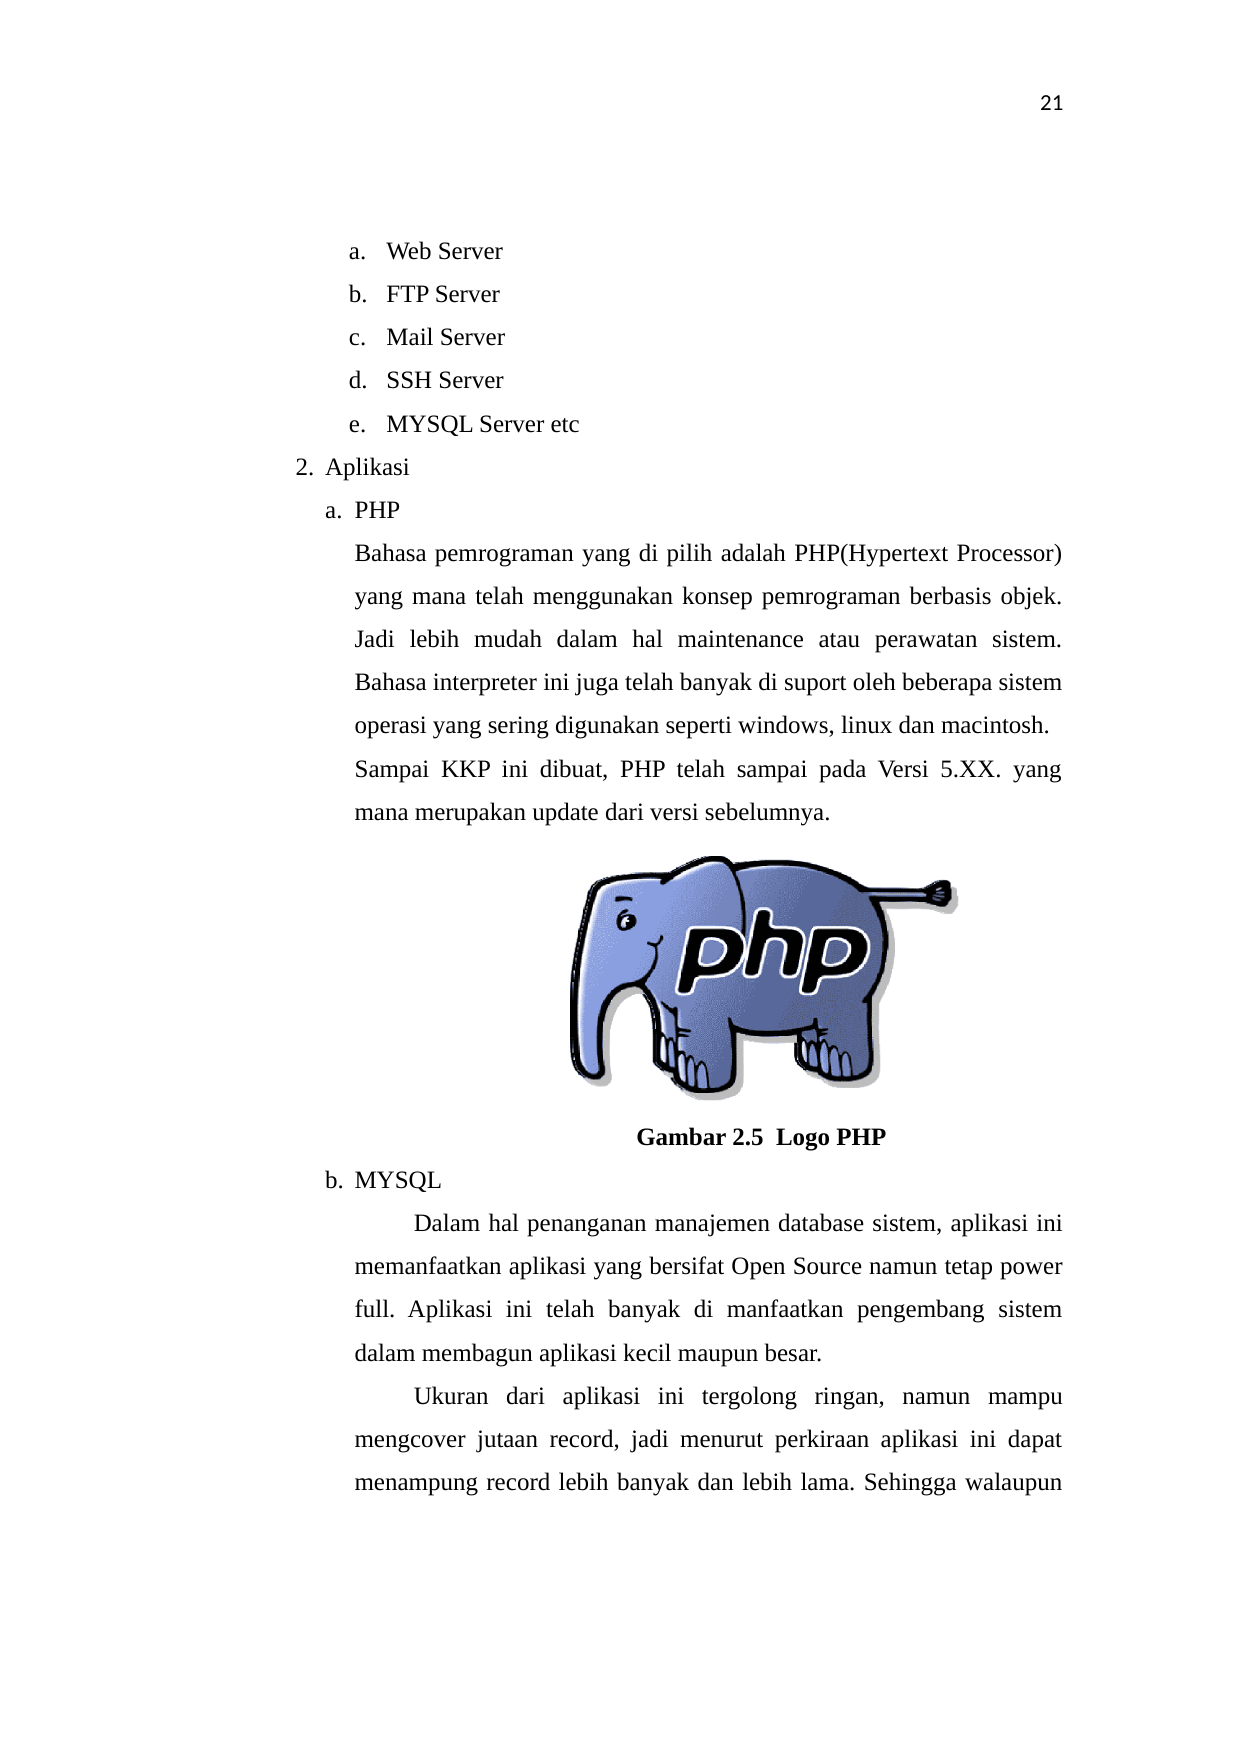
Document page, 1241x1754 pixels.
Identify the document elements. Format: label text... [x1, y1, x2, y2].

list FTP Server [349, 279, 1063, 308]
list Dalam hal penanganan manajemen database sistem, aplikasi ini memanfaatkan aplikasi yang bersifat Open Source namun tetap power full. Aplikasi ini telah banyak di manfaatkan pengembang sistem dalam membagun aplikasi kecil maupun besar. [354, 1208, 1063, 1366]
list Ukuran dari aplikasi ini tergolong ringan, namun mampu mengcover jutaan record, jadi menurut perkiraan aplikasi ini dapat menampung record lebih banyak dan lebih lama. Sehingga walaupun [354, 1381, 1063, 1496]
list Sampai KKP ini dibuat, PHP telah sampai pada Versi 5.XX. yang mana merupakan update dari versi sebelumnya. [354, 754, 1063, 826]
list Mail Server [349, 322, 1063, 351]
list Gambar 2.5 Logo PHP [459, 1122, 1063, 1151]
list Aplikasi [295, 452, 1063, 481]
list PHP Bahasa pemrograman yang di pilih adalah PHP(Hypertext Processor) yang mana telah menggunakan konsep pemrograman berbasis objek. Jadi lebih mudah dalam hal maintenance atau perawatan sistem. Bahasa interpreter ini juga telah banyak di suport oleh beberapa sistem operasi yang sering digunakan seperti windows, linux dan macintosh. [325, 495, 1063, 739]
list MYSQL [325, 1165, 1063, 1194]
list Web Server [349, 236, 1063, 265]
list MYSQL Server etc [349, 409, 1063, 437]
list SSH Server [349, 366, 1063, 394]
picture [555, 840, 967, 1108]
